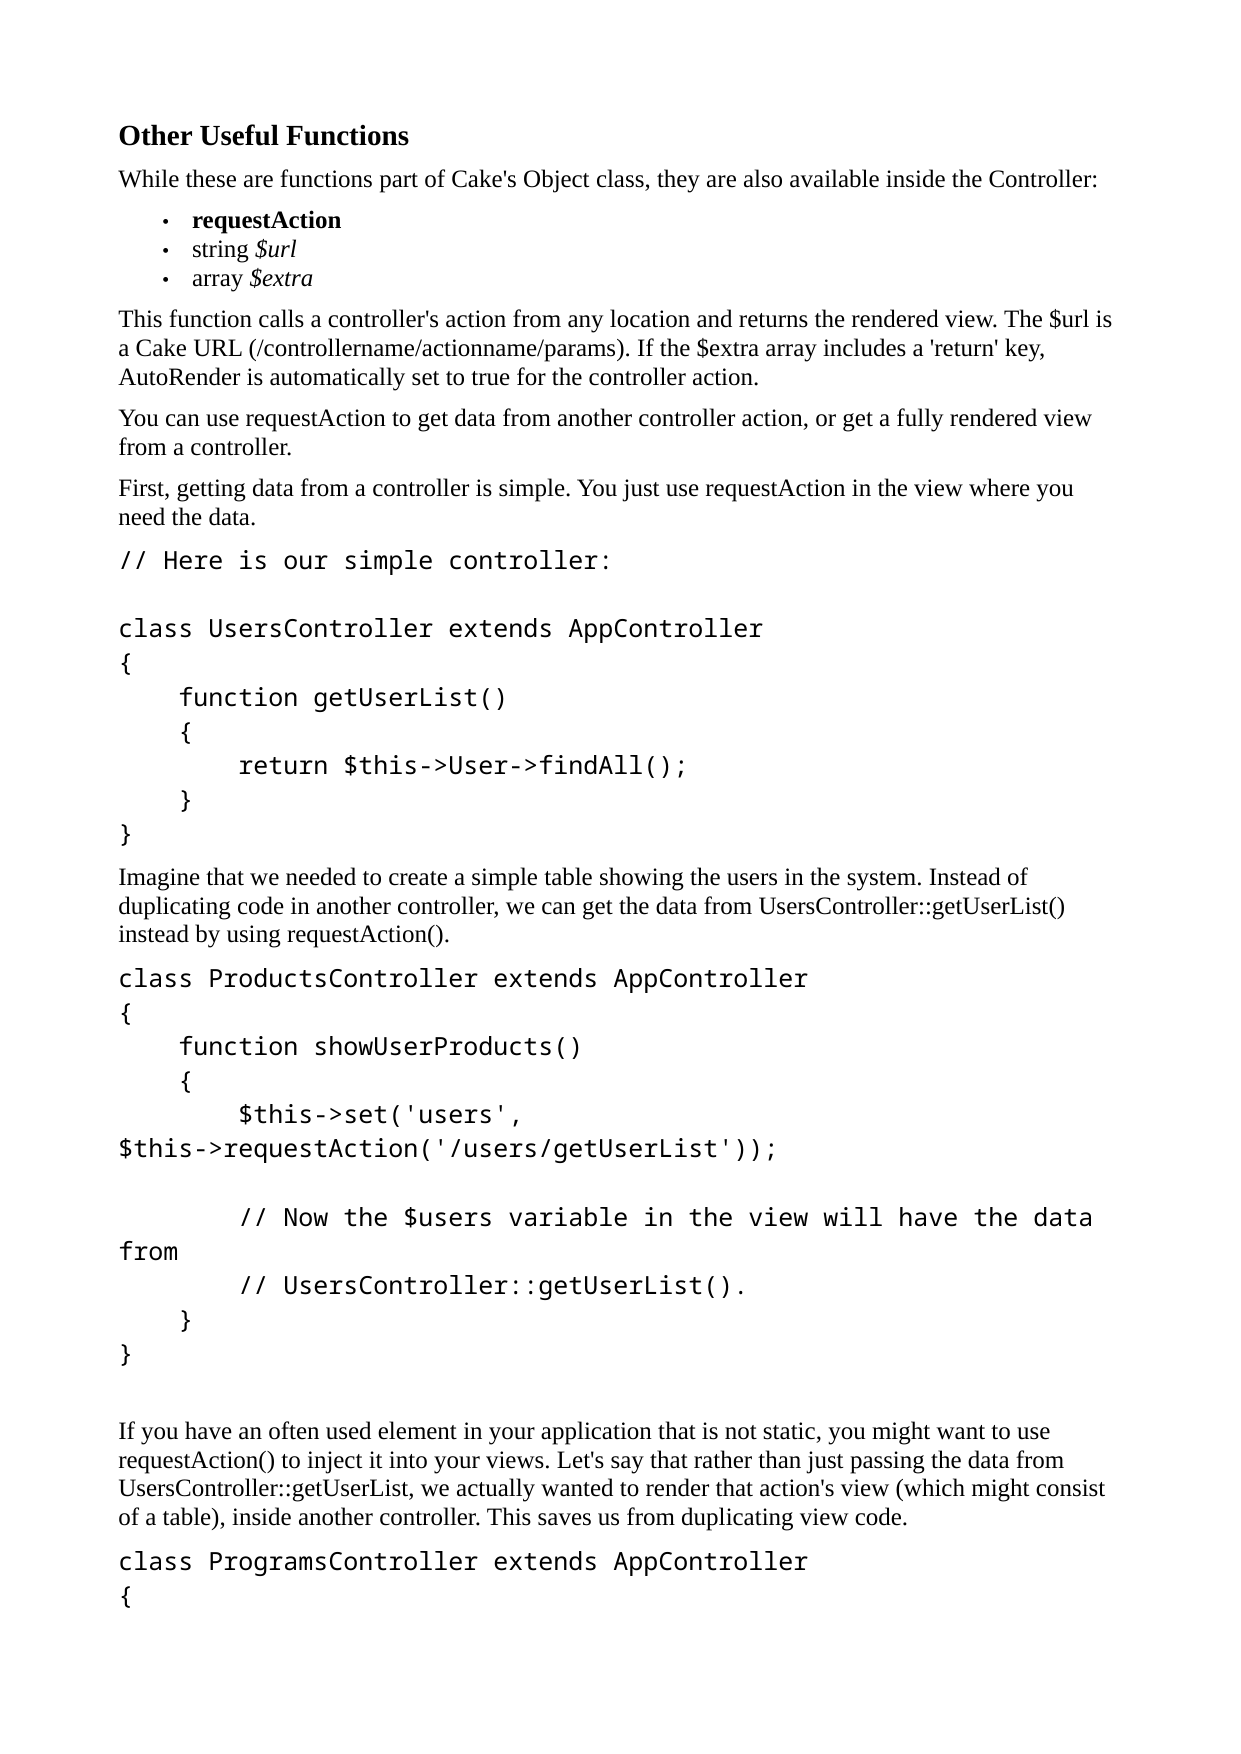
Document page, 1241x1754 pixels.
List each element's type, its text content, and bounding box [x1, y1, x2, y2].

text class ProductsController extends AppController { function showUserProducts() { $this->set('users', $this->requestAction('/users/getUserList')); // Now the $users variable in the view will have the data from // UsersController::getUserList(). } } [118, 961, 1122, 1403]
text While these are functions part of Cake's Object class, they are also available inside the Controller: [118, 164, 1122, 193]
text class ProgramsController extends AppController { [118, 1543, 1122, 1612]
text You can use requestAction to get data from another controller action, or get a fully rendered view from a controller. [118, 403, 1122, 460]
text If you have an often used element in your application that is not static, you might want to use requestAction() to inject it into your views. Let's say that rather than just passing the data from UsersController::getUserList, we actually wanted to render that action's view (which might consist of a table), inside another controller. This saves us from duplicating view code. [118, 1416, 1122, 1531]
subtitle Other Useful Functions [118, 118, 1122, 152]
text Imagine that we needed to create a simple table showing the users in the system. Instead of duplicating code in another controller, we can get the data from UsersController::getUserList() instead by using requestAction(). [118, 862, 1122, 948]
list requestAction [162, 205, 1122, 234]
text First, getting data from a controller is simple. You just use requestAction in the view where you need the data. [118, 473, 1122, 530]
list string $url [162, 234, 1122, 263]
text This function calls a controller's action from any location and returns the rendered view. The $url is a Cake URL (/controllername/actionname/params). If the $extra array includes a 'return' key, AutoRender is automatically set to true for the controller action. [118, 304, 1122, 390]
text // Here is our simple controller: class UsersController extends AppController { function getUserList() { return $this->User->findAll(); } } [118, 543, 1122, 849]
list array $extra [162, 263, 1122, 292]
